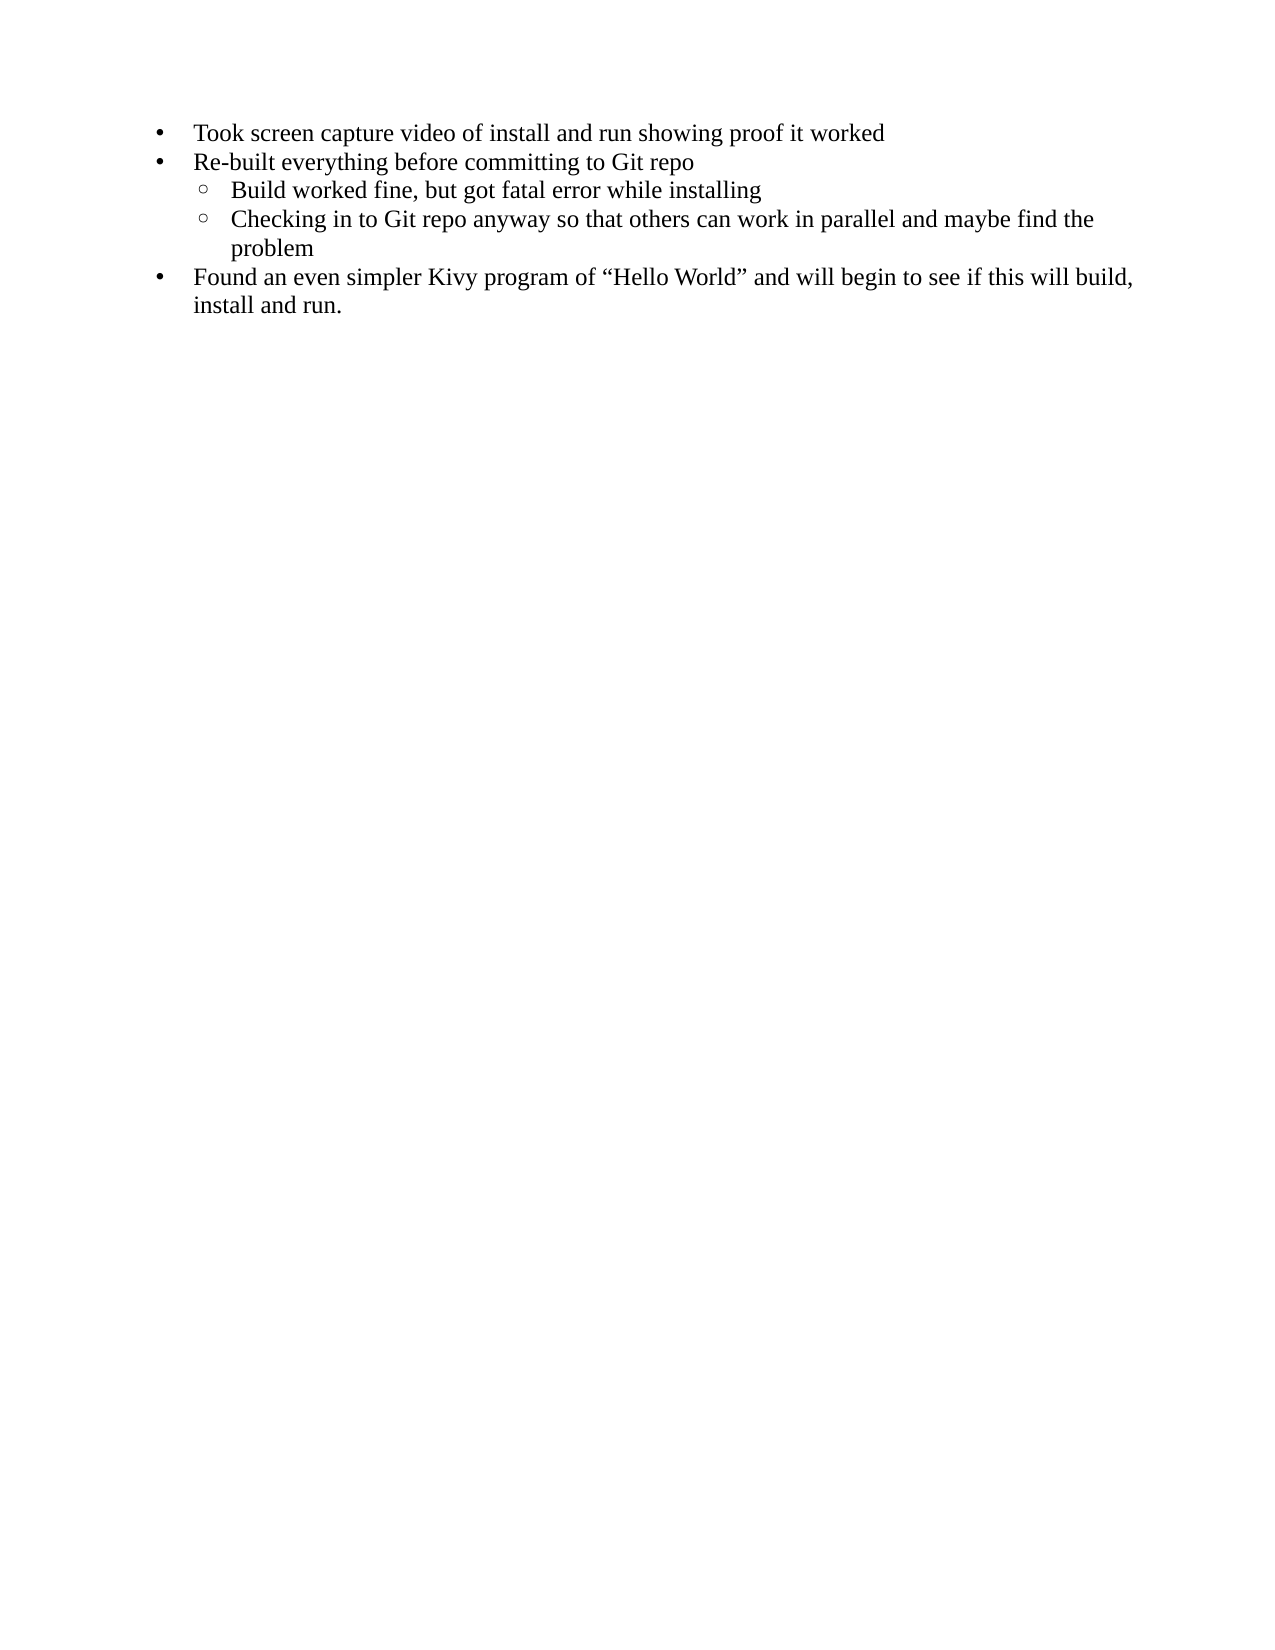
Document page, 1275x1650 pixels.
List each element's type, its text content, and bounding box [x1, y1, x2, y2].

list Found an even simpler Kivy program of “Hello World” and will begin to see if this will build, install and run. [156, 262, 1157, 319]
list Re-built everything before committing to Git repo [156, 147, 1157, 176]
list Build worked fine, but got fatal error while installing [193, 176, 1157, 204]
list Took screen capture video of install and run showing proof it worked [156, 118, 1157, 147]
list Checking in to Git repo anyway so that others can work in parallel and maybe find the problem [193, 204, 1157, 262]
